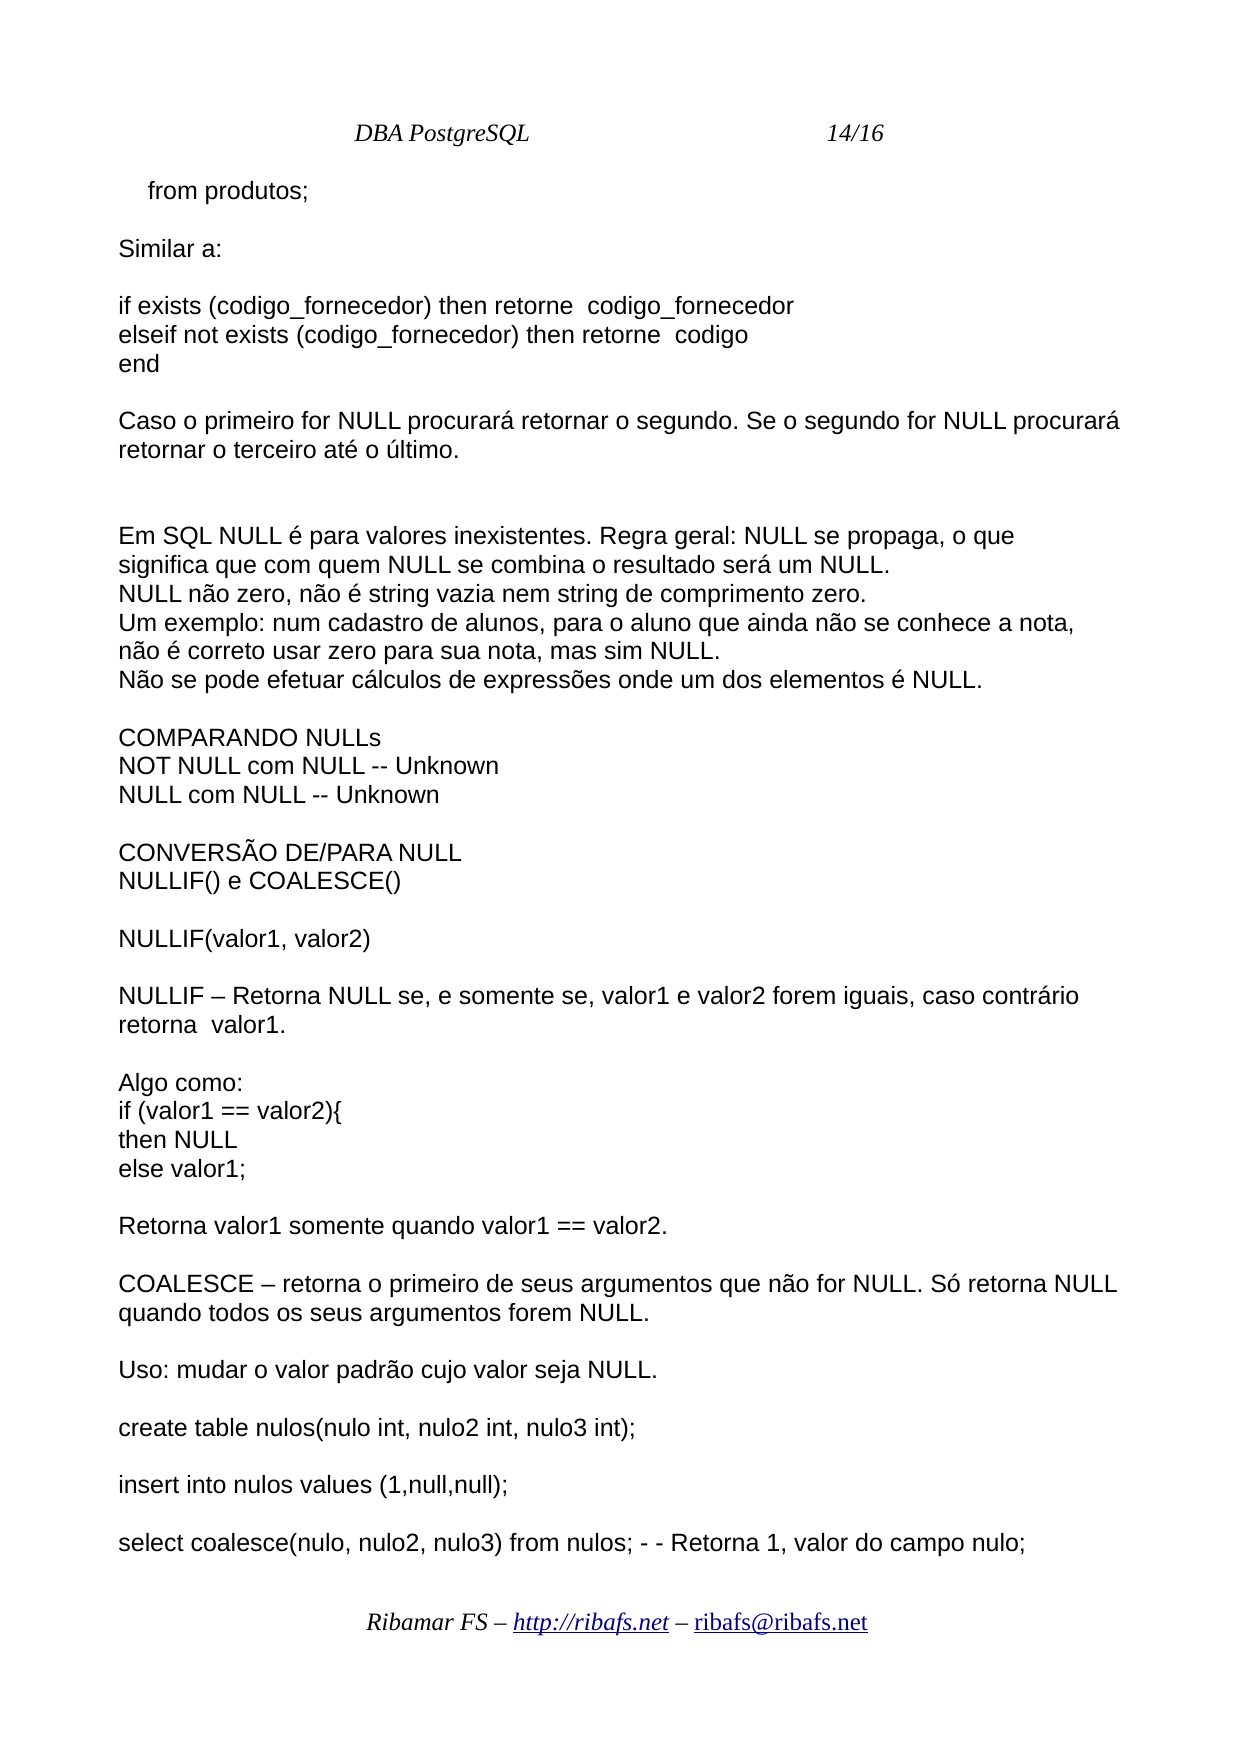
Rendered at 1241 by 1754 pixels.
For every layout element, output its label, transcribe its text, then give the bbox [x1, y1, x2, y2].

text NOT NULL com NULL -- Unknown [118, 751, 1122, 780]
text then NULL [118, 1125, 1122, 1154]
text COMPARANDO NULLs [118, 723, 1122, 751]
text from produtos; [118, 176, 1122, 205]
text Uso: mudar o valor padrão cujo valor seja NULL. [118, 1355, 1122, 1384]
text NULLIF – Retorna NULL se, e somente se, valor1 e valor2 forem iguais, caso contrário retorna valor1. [118, 981, 1122, 1039]
text NULL com NULL -- Unknown [118, 780, 1122, 809]
text não é correto usar zero para sua nota, mas sim NULL. [118, 636, 1122, 665]
text Não se pode efetuar cálculos de expressões onde um dos elementos é NULL. [118, 665, 1122, 694]
text select coalesce(nulo, nulo2, nulo3) from nulos; - - Retorna 1, valor do campo nulo; [118, 1528, 1122, 1556]
text Retorna valor1 somente quando valor1 == valor2. [118, 1211, 1122, 1240]
text significa que com quem NULL se combina o resultado será um NULL. [118, 550, 1122, 579]
text if exists (codigo_fornecedor) then retorne codigo_fornecedor [118, 291, 1122, 320]
text NULLIF() e COALESCE() [118, 866, 1122, 895]
text CONVERSÃO DE/PARA NULL [118, 838, 1122, 866]
text Algo como: [118, 1068, 1122, 1096]
text if (valor1 == valor2){ [118, 1096, 1122, 1125]
text Caso o primeiro for NULL procurará retornar o segundo. Se o segundo for NULL procurará retornar o terceiro até o último. [118, 406, 1122, 464]
text Similar a: [118, 234, 1122, 263]
text Um exemplo: num cadastro de alunos, para o aluno que ainda não se conhece a nota, [118, 608, 1122, 636]
text Em SQL NULL é para valores inexistentes. Regra geral: NULL se propaga, o que [118, 521, 1122, 550]
text insert into nulos values (1,null,null); [118, 1470, 1122, 1499]
text create table nulos(nulo int, nulo2 int, nulo3 int); [118, 1413, 1122, 1441]
text NULL não zero, não é string vazia nem string de comprimento zero. [118, 579, 1122, 608]
text else valor1; [118, 1154, 1122, 1183]
text COALESCE – retorna o primeiro de seus argumentos que não for NULL. Só retorna NULL quando todos os seus argumentos forem NULL. [118, 1269, 1122, 1326]
text end [118, 349, 1122, 378]
text NULLIF(valor1, valor2) [118, 924, 1122, 953]
text elseif not exists (codigo_fornecedor) then retorne codigo [118, 320, 1122, 349]
